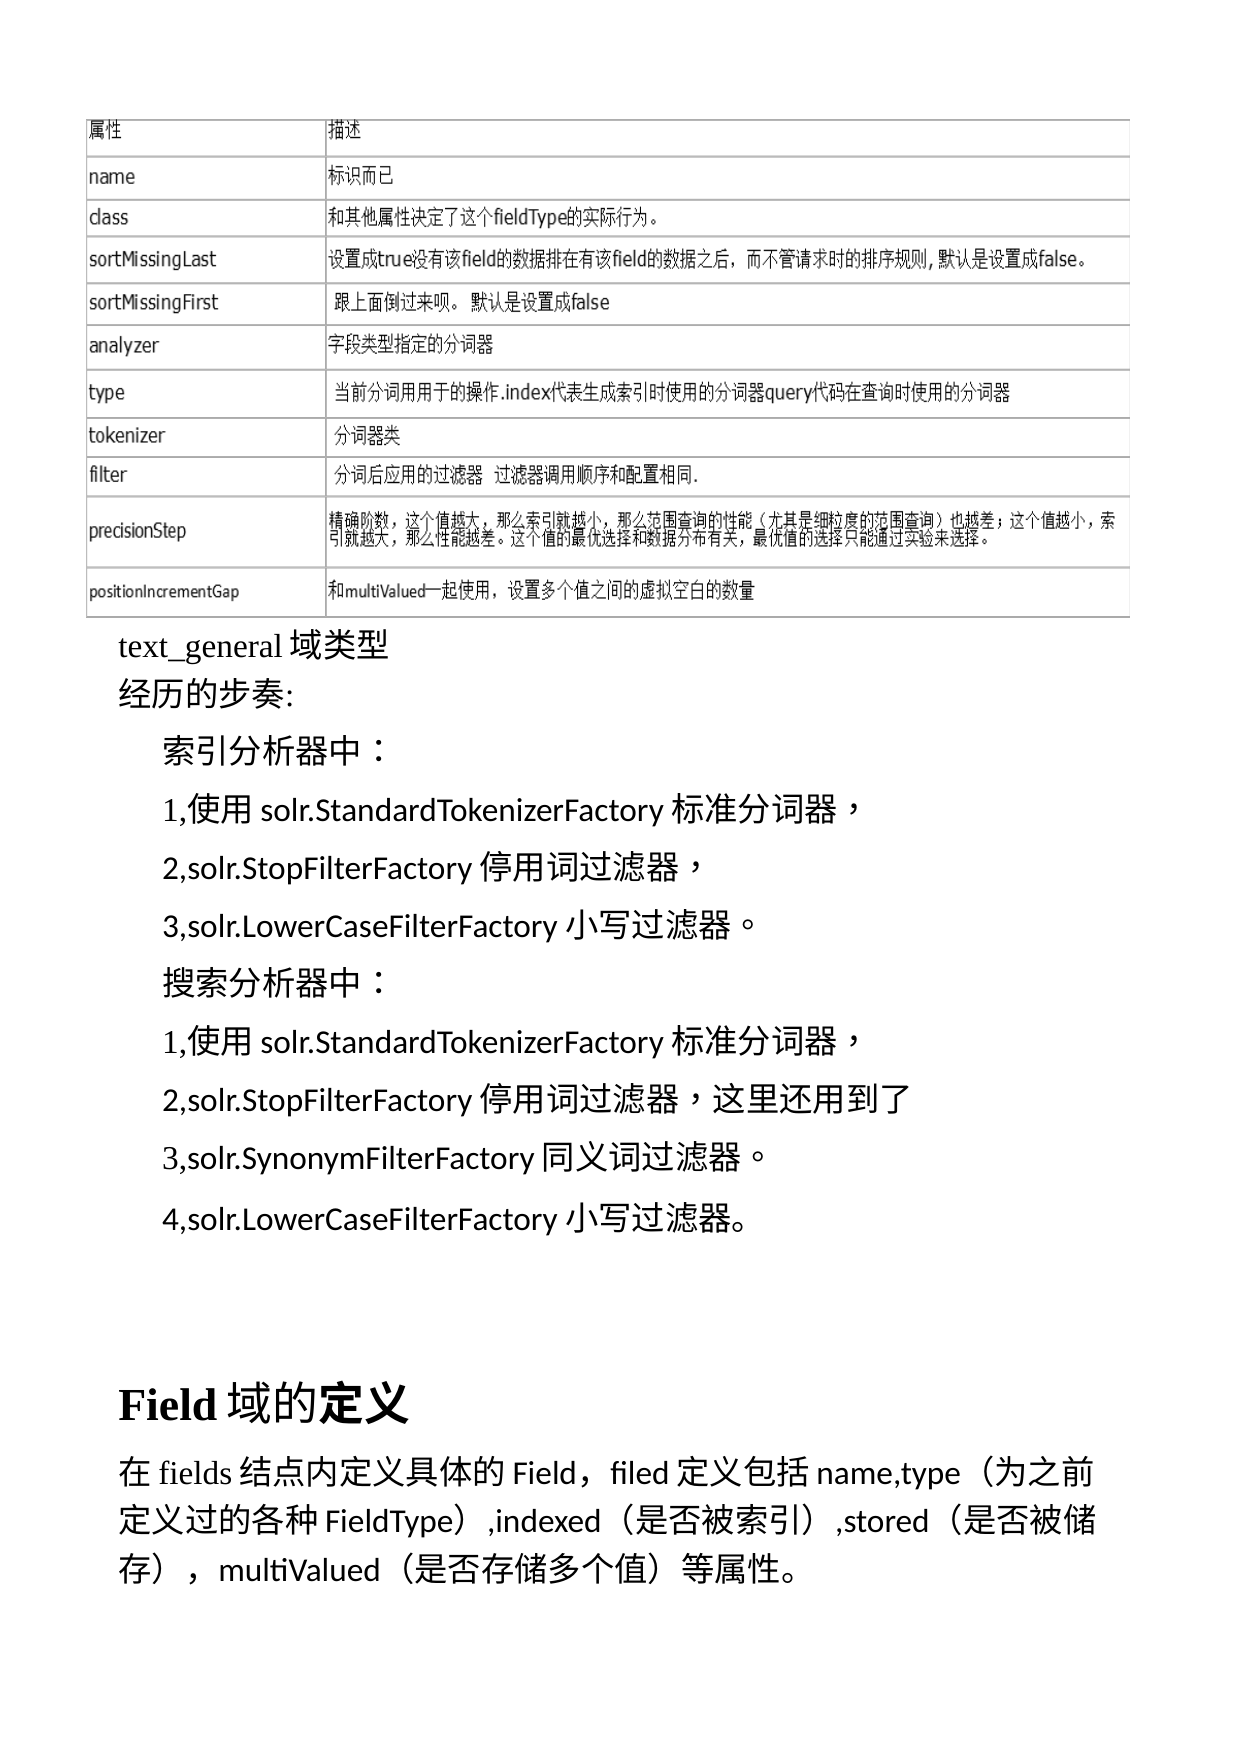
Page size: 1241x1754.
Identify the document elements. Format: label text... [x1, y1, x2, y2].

text 3,solr.SynonymFilterFactory同义词过滤器。 [118, 1133, 1122, 1179]
text 4,solr.LowerCaseFilterFactory小写过滤器。 [118, 1191, 1122, 1239]
text 2,solr.StopFilterFactory停用词过滤器，这里还用到了 [118, 1076, 1122, 1121]
picture [85, 118, 1130, 619]
text 1,使用solr.StandardTokenizerFactory标准分词器， [118, 1018, 1122, 1063]
text 在fields结点内定义具体的Field，filed定义包括name,type（为之前定义过的各种FieldType）,indexed（是否被索引）,stored（是否被储存），multiValued（是否存储多个值）等属性。 [118, 1446, 1122, 1591]
text 2,solr.StopFilterFactory停用词过滤器， [118, 844, 1122, 889]
text text_general域类型 [118, 619, 1122, 667]
text 3,solr.LowerCaseFilterFactory小写过滤器。 [118, 902, 1122, 947]
text 索引分析器中： [118, 728, 1122, 773]
text 经历的步奏: [118, 667, 1122, 716]
text 搜索分析器中： [118, 960, 1122, 1005]
text Field域的定义 [118, 1367, 1122, 1433]
text 1,使用solr.StandardTokenizerFactory标准分词器， [118, 786, 1122, 831]
